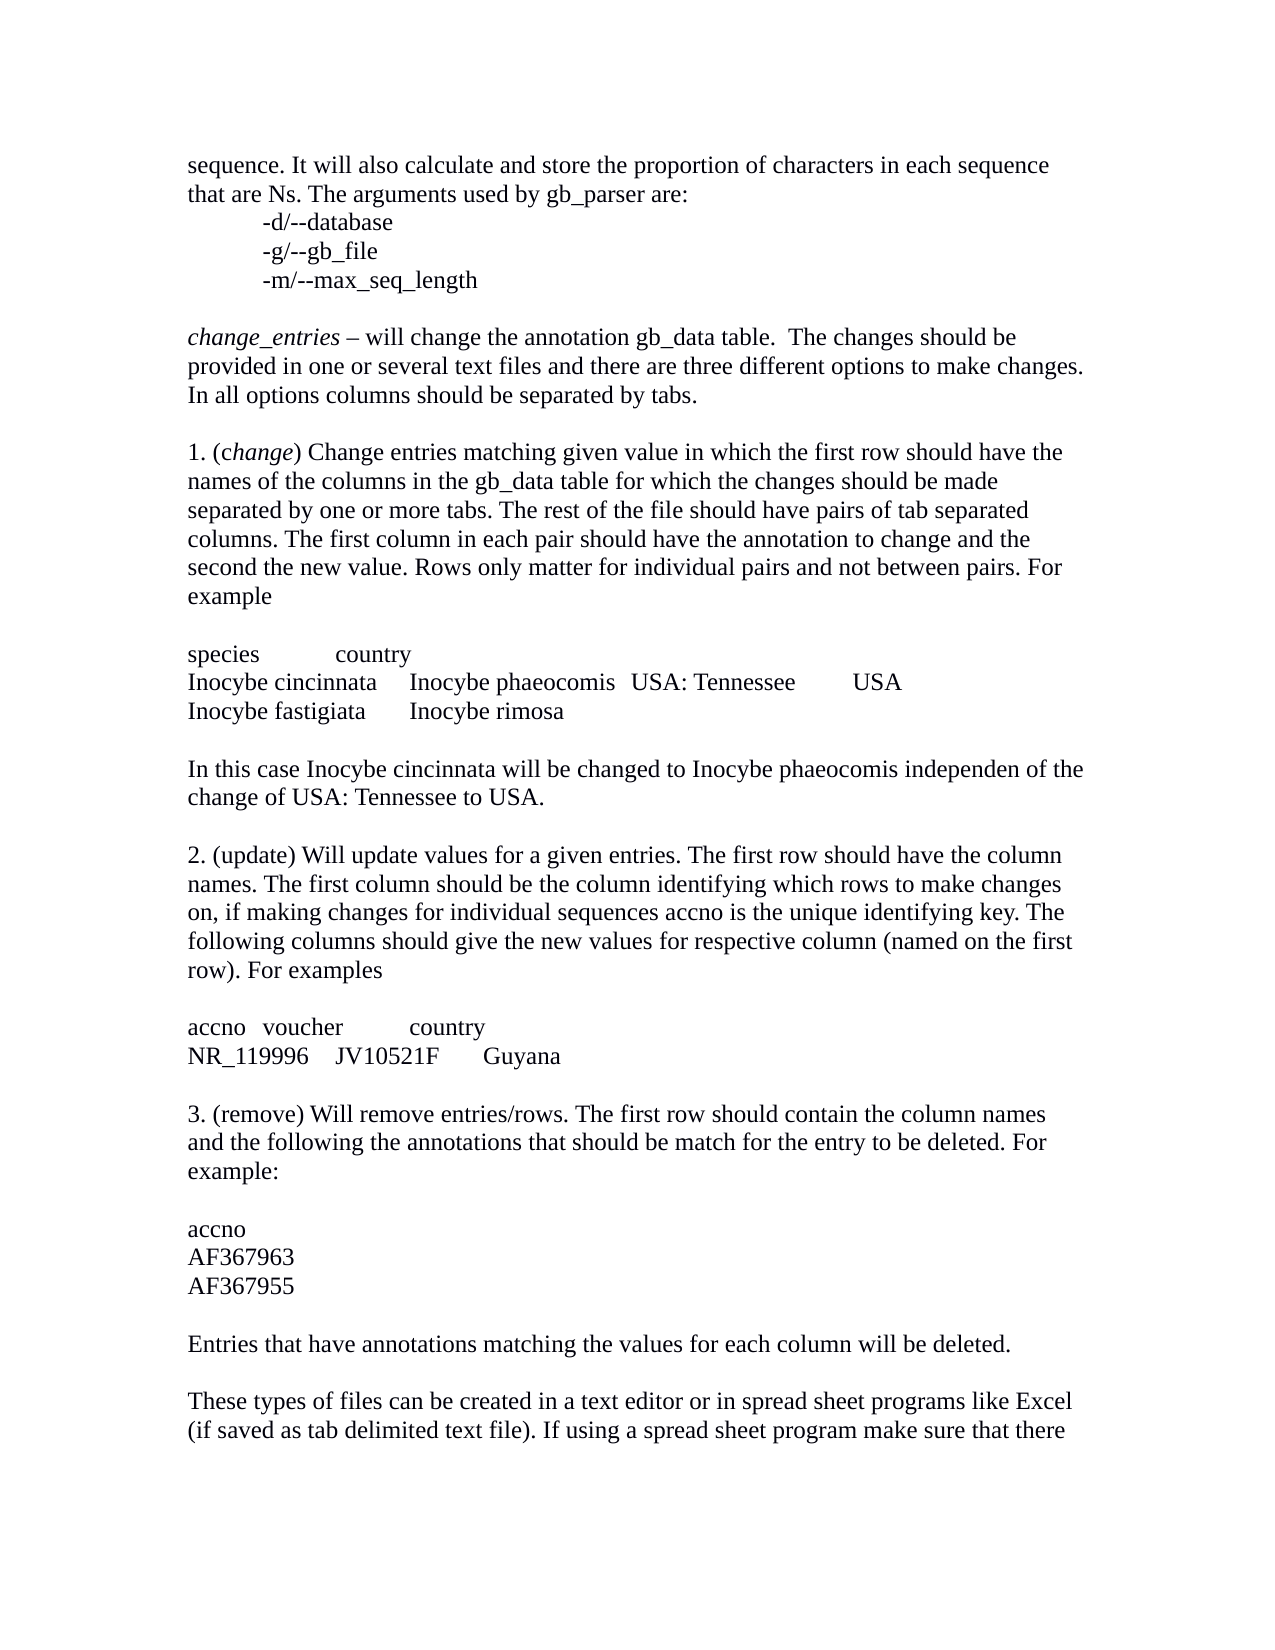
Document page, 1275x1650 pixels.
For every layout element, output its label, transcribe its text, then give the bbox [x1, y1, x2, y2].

text 2. (update) Will update values for a given entries. The first row should have the column names. The first column should be the column identifying which rows to make changes on, if making changes for individual sequences accno is the unique identifying key. The following columns should give the new values for respective column (named on the first row). For examples [187, 840, 1087, 984]
text species country [187, 639, 1087, 667]
text accno [187, 1214, 1087, 1242]
text accno voucher country [187, 1012, 1087, 1041]
text In this case Inocybe cincinnata will be changed to Inocybe phaeocomis independen of the change of USA: Tennessee to USA. [187, 754, 1087, 811]
text -d/--database [187, 207, 1087, 236]
text AF367963 [187, 1242, 1087, 1271]
text 3. (remove) Will remove entries/rows. The first row should contain the column names and the following the annotations that should be match for the entry to be deleted. For example: [187, 1099, 1087, 1185]
text -g/--gb_file [187, 236, 1087, 265]
text These types of files can be created in a text editor or in spread sheet programs like Excel (if saved as tab delimited text file). If using a spread sheet program make sure that there [187, 1386, 1087, 1444]
text sequence. It will also calculate and store the proportion of characters in each sequence that are Ns. The arguments used by gb_parser are: [187, 150, 1087, 207]
text -m/--max_seq_length [187, 265, 1087, 294]
text AF367955 [187, 1271, 1087, 1300]
text Entries that have annotations matching the values for each column will be deleted. [187, 1329, 1087, 1357]
text 1. (change) Change entries matching given value in which the first row should have the names of the columns in the gb_data table for which the changes should be made separated by one or more tabs. The rest of the file should have pairs of tab separated columns. The first column in each pair should have the annotation to change and the second the new value. Rows only matter for individual pairs and not between pairs. For example [187, 437, 1087, 610]
text Inocybe fastigiata Inocybe rimosa [187, 696, 1087, 725]
text NR_119996 JV10521F Guyana [187, 1041, 1087, 1070]
text Inocybe cincinnata Inocybe phaeocomis USA: Tennessee USA [187, 667, 1087, 696]
text change_entries – will change the annotation gb_data table. The changes should be provided in one or several text files and there are three different options to make changes. In all options columns should be separated by tabs. [187, 322, 1087, 409]
